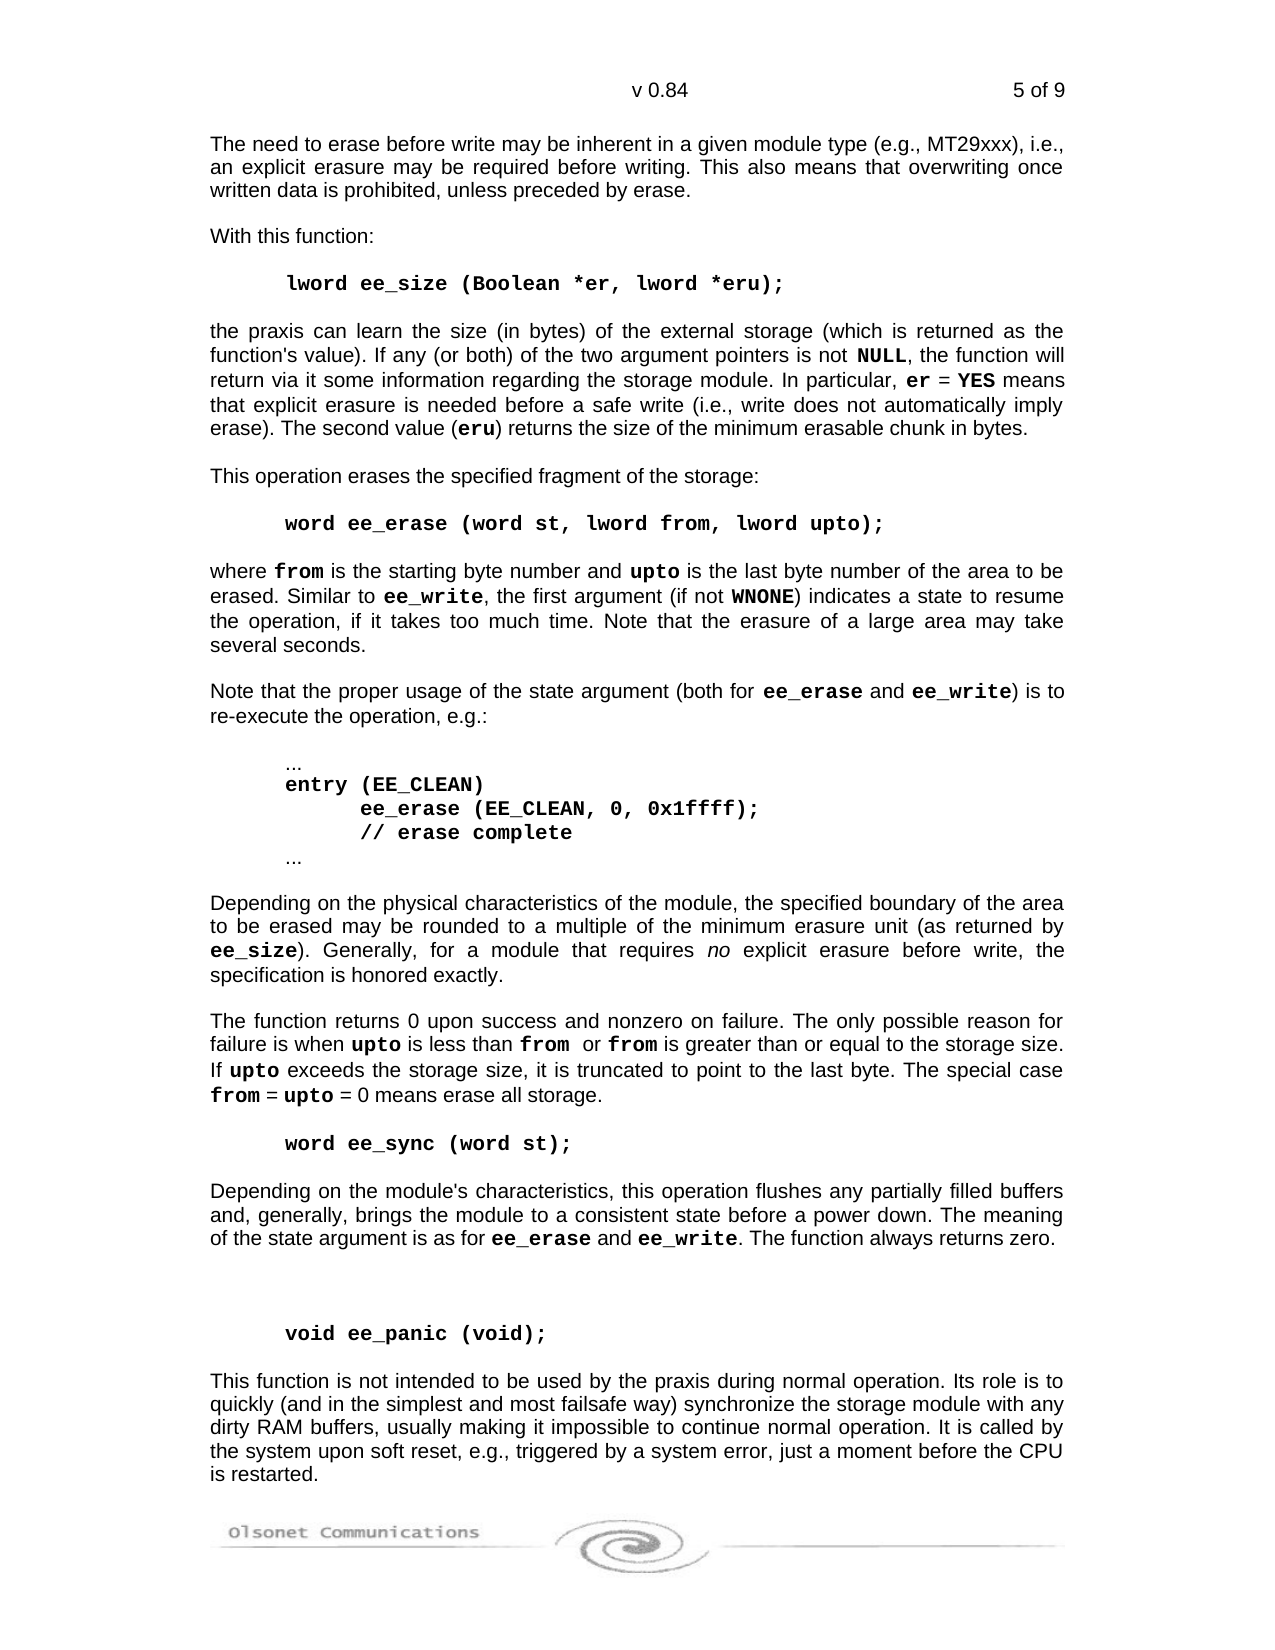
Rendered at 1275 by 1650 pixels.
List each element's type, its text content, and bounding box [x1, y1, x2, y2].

text With this function: [210, 225, 1065, 248]
text // erase complete [210, 822, 1065, 845]
text Depending on the module's characteristics, this operation flushes any partially filled buffers and, generally, brings the module to a consistent state before a power down. The meaning of the state argument is as for ee_erase and ee_write. The function always returns zero. [210, 1180, 1065, 1251]
text where from is the starting byte number and upto is the last byte number of the area to be erased. Similar to ee_write, the first argument (if not WNONE) indicates a state to resume the operation, if it takes too much time. Note that the erasure of a large area may take several seconds. [210, 560, 1065, 656]
text ... [210, 751, 1065, 774]
text This operation erases the specified fragment of the storage: [210, 465, 1065, 488]
text lword ee_size (Boolean *er, lword *eru); [210, 272, 1065, 297]
text Note that the proper usage of the state argument (both for ee_erase and ee_write) is to re-execute the operation, e.g.: [210, 679, 1065, 728]
text This function is not intended to be used by the praxis during normal operation. Its role is to quickly (and in the simplest and most failsafe way) synchronize the storage module with any dirty RAM buffers, usually making it impossible to continue normal operation. It is called by the system upon soft reset, e.g., triggered by a system error, just a moment before the CPU is restarted. [210, 1369, 1065, 1486]
picture [210, 1504, 1065, 1596]
text ... [210, 845, 1065, 868]
text Depending on the physical characteristics of the module, the specified boundary of the area to be erased may be rounded to a multiple of the minimum erasure unit (as returned by ee_size). Generally, for a module that requires no explicit erasure before write, the specification is honored exactly. [210, 892, 1065, 987]
text the praxis can learn the size (in bytes) of the external storage (which is returned as the function's value). If any (or both) of the two argument pointers is not NULL, the function will return via it some information regarding the storage module. In particular, er = YES means that explicit erasure is needed before a safe write (i.e., write does not automatically imply erase). The second value (eru) returns the size of the minimum erasable chunk in bytes. [210, 320, 1065, 442]
text The function returns 0 upon success and nonzero on failure. The only possible reason for failure is when upto is less than from or from is greater than or equal to the storage size. If upto exceeds the storage size, it is truncated to point to the last byte. The special case from = upto = 0 means erase all storage. [210, 1010, 1065, 1108]
text void ee_panic (void); [210, 1321, 1065, 1346]
text word ee_sync (word st); [210, 1132, 1065, 1157]
text word ee_erase (word st, lword from, lword upto); [210, 511, 1065, 536]
text entry (EE_CLEAN) [210, 774, 1065, 798]
text ee_erase (EE_CLEAN, 0, 0x1ffff); [210, 798, 1065, 822]
text The need to erase before write may be inherent in a given module type (e.g., MT29xxx), i.e., an explicit erasure may be required before writing. This also means that overwriting once written data is prohibited, unless preceded by erase. [210, 132, 1065, 202]
